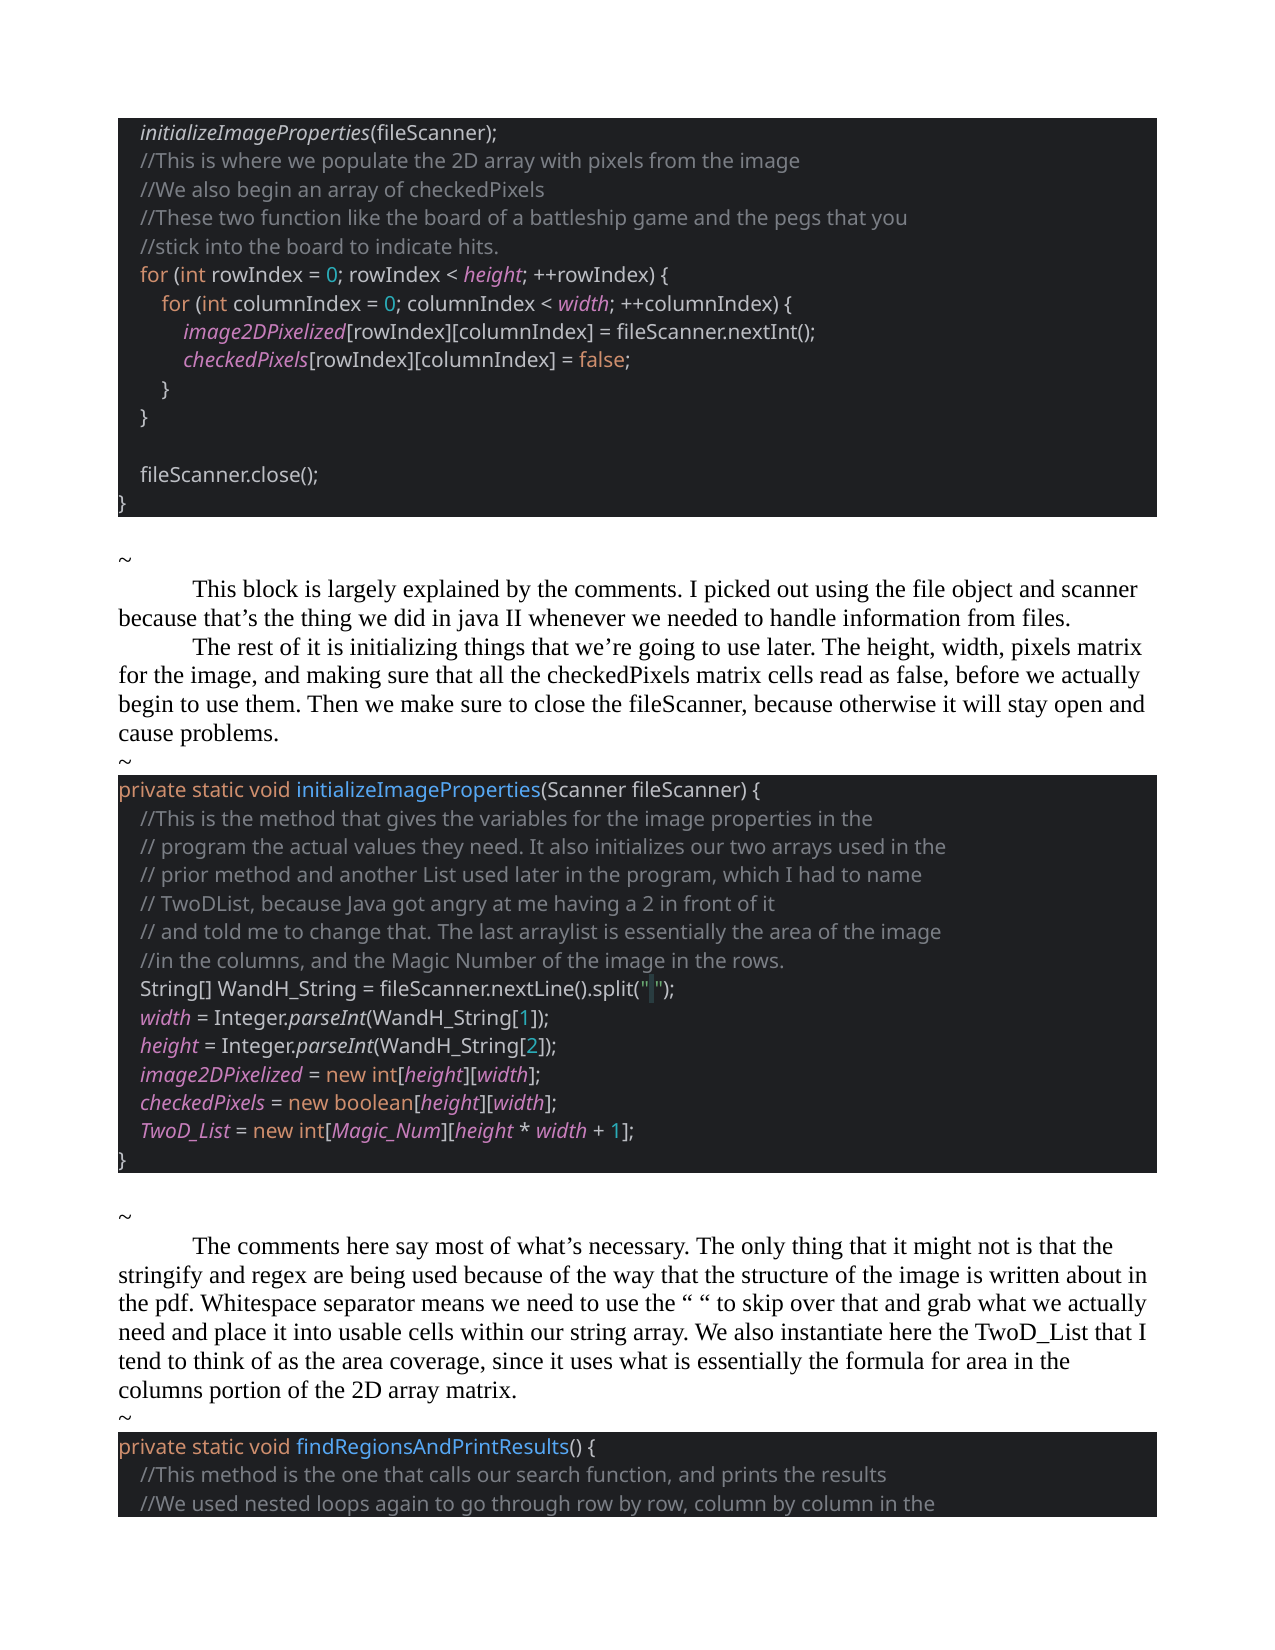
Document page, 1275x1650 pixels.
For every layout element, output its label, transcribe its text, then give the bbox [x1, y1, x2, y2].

text This block is largely explained by the comments. I picked out using the file object and scanner because that’s the thing we did in java II whenever we needed to handle information from files. [118, 574, 1157, 632]
text ~ [118, 1403, 1157, 1432]
text ~ [118, 545, 1157, 574]
text ~ [118, 1202, 1157, 1231]
text The rest of it is initializing things that we’re going to use later. The height, width, pixels matrix for the image, and making sure that all the checkedPixels matrix cells read as false, before we actually begin to use them. Then we make sure to close the fileScanner, because otherwise it will stay open and cause problems. [118, 632, 1157, 747]
text The comments here say most of what’s necessary. The only thing that it might not is that the stringify and regex are being used because of the way that the structure of the image is written about in the pdf. Whitespace separator means we need to use the “ “ to skip over that and grab what we actually need and place it into usable cells within our string array. We also instantiate here the TwoD_List that I tend to think of as the area coverage, since it uses what is essentially the formula for area in the columns portion of the 2D array matrix. [118, 1231, 1157, 1403]
text ~ [118, 747, 1157, 775]
text private static void initializeImageProperties(Scanner fileScanner) { //This is the method that gives the variables for the image properties in the // program the actual values they need. It also initializes our two arrays used in the // prior method and another List used later in the program, which I had to name // TwoDList, because Java got angry at me having a 2 in front of it // and told me to change that. The last arraylist is essentially the area of the image //in the columns, and the Magic Number of the image in the rows. String[] WandH_String = fileScanner.nextLine().split(" "); width = Integer.parseInt(WandH_String[1]); height = Integer.parseInt(WandH_String[2]); image2DPixelized = new int[height][width]; checkedPixels = new boolean[height][width]; TwoD_List = new int[Magic_Num][height * width + 1]; } [118, 775, 1157, 1173]
text private static void findRegionsAndPrintResults() { //This method is the one that calls our search function, and prints the results //We used nested loops again to go through row by row, column by column in the [118, 1432, 1157, 1517]
text initializeImageProperties(fileScanner); //This is where we populate the 2D array with pixels from the image //We also begin an array of checkedPixels //These two function like the board of a battleship game and the pegs that you //stick into the board to indicate hits. for (int rowIndex = 0; rowIndex < height; ++rowIndex) { for (int columnIndex = 0; columnIndex < width; ++columnIndex) { image2DPixelized[rowIndex][columnIndex] = fileScanner.nextInt(); checkedPixels[rowIndex][columnIndex] = false; } } fileScanner.close(); } [118, 118, 1157, 517]
